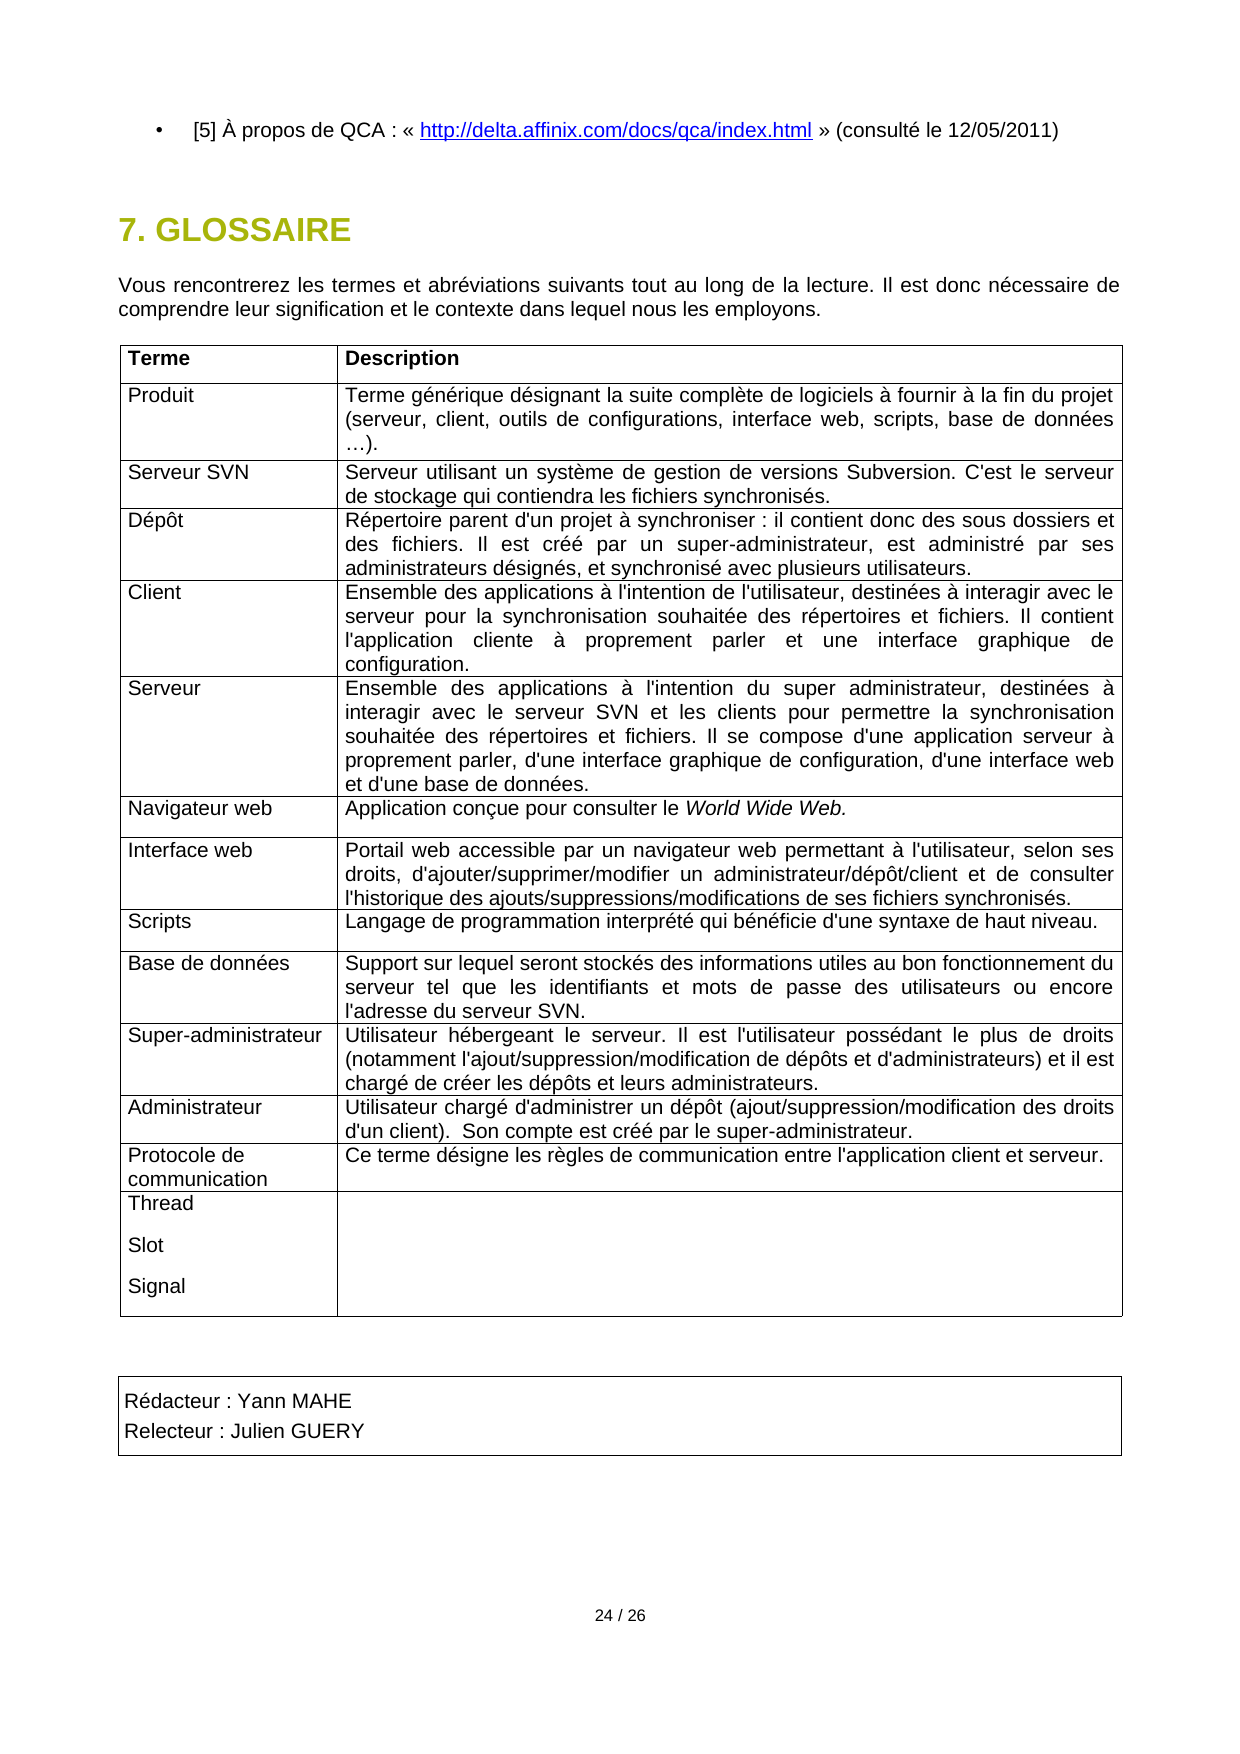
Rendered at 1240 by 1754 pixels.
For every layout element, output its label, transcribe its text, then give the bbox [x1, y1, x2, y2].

table_cell Interface web [121, 838, 337, 909]
table_cell Administrateur [121, 1096, 337, 1143]
table_cell Ce terme désigne les règles de communication entre l'application client et serveur. [338, 1144, 1122, 1191]
table_cell [338, 1274, 1122, 1316]
table_cell Terme générique désignant la suite complète de logiciels à fournir à la fin du projet (serveur, client, outils de configurations, interface web, scripts, base de données …). [338, 384, 1122, 460]
table_cell Support sur lequel seront stockés des informations utiles au bon fonctionnement du serveur tel que les identifiants et mots de passe des utilisateurs ou encore l'adresse du serveur SVN. [338, 952, 1122, 1023]
table_cell Protocole de communication [121, 1144, 337, 1191]
table_cell Signal [121, 1274, 337, 1316]
table_cell Serveur utilisant un système de gestion de versions Subversion. C'est le serveur de stockage qui contiendra les fichiers synchronisés. [338, 461, 1122, 508]
table_header Terme [121, 346, 337, 383]
table_cell Ensemble des applications à l'intention de l'utilisateur, destinées à interagir avec le serveur pour la synchronisation souhaitée des répertoires et fichiers. Il contient l'application cliente à proprement parler et une interface graphique de configuration. [338, 581, 1122, 676]
table_cell Client [121, 581, 337, 676]
table_cell [338, 1233, 1122, 1274]
table_cell Serveur [121, 677, 337, 796]
table_cell Thread [121, 1192, 337, 1233]
table_cell Super-administrateur [121, 1024, 337, 1095]
table_cell Langage de programmation interprété qui bénéficie d'une syntaxe de haut niveau. [338, 910, 1122, 951]
table_cell [338, 1192, 1122, 1233]
list [5] À propos de QCA : « http://delta.affinix.com/docs/qca/index.html » (consulté le 12/05/2011) [156, 118, 1121, 142]
table_cell Base de données [121, 952, 337, 1023]
table_cell Utilisateur hébergeant le serveur. Il est l'utilisateur possédant le plus de droits (notamment l'ajout/suppression/modification de dépôts et d'administrateurs) et il est chargé de créer les dépôts et leurs administrateurs. [338, 1024, 1122, 1095]
table_header Rédacteur : Yann MAHE Relecteur : Julien GUERY [119, 1377, 1121, 1455]
table_header Description [338, 346, 1122, 383]
table_cell Scripts [121, 910, 337, 951]
text Vous rencontrerez les termes et abréviations suivants tout au long de la lecture. Il est donc nécessaire de comprendre leur signification et le contexte dans lequel nous les employons. [118, 273, 1121, 321]
table_cell Navigateur web [121, 797, 337, 837]
table_cell Dépôt [121, 509, 337, 580]
table_cell Slot [121, 1233, 337, 1274]
table_cell Produit [121, 384, 337, 460]
table_cell Répertoire parent d'un projet à synchroniser : il contient donc des sous dossiers et des fichiers. Il est créé par un super-administrateur, est administré par ses administrateurs désignés, et synchronisé avec plusieurs utilisateurs. [338, 509, 1122, 580]
subtitle Glossaire [118, 210, 1121, 248]
table_cell Ensemble des applications à l'intention du super administrateur, destinées à interagir avec le serveur SVN et les clients pour permettre la synchronisation souhaitée des répertoires et fichiers. Il se compose d'une application serveur à proprement parler, d'une interface graphique de configuration, d'une interface web et d'une base de données. [338, 677, 1122, 796]
table_cell Utilisateur chargé d'administrer un dépôt (ajout/suppression/modification des droits d'un client). Son compte est créé par le super-administrateur. [338, 1096, 1122, 1143]
table_cell Application conçue pour consulter le World Wide Web. [338, 797, 1122, 837]
table_cell Serveur SVN [121, 461, 337, 508]
table_cell Portail web accessible par un navigateur web permettant à l'utilisateur, selon ses droits, d'ajouter/supprimer/modifier un administrateur/dépôt/client et de consulter l'historique des ajouts/suppressions/modifications de ses fichiers synchronisés. [338, 838, 1122, 909]
